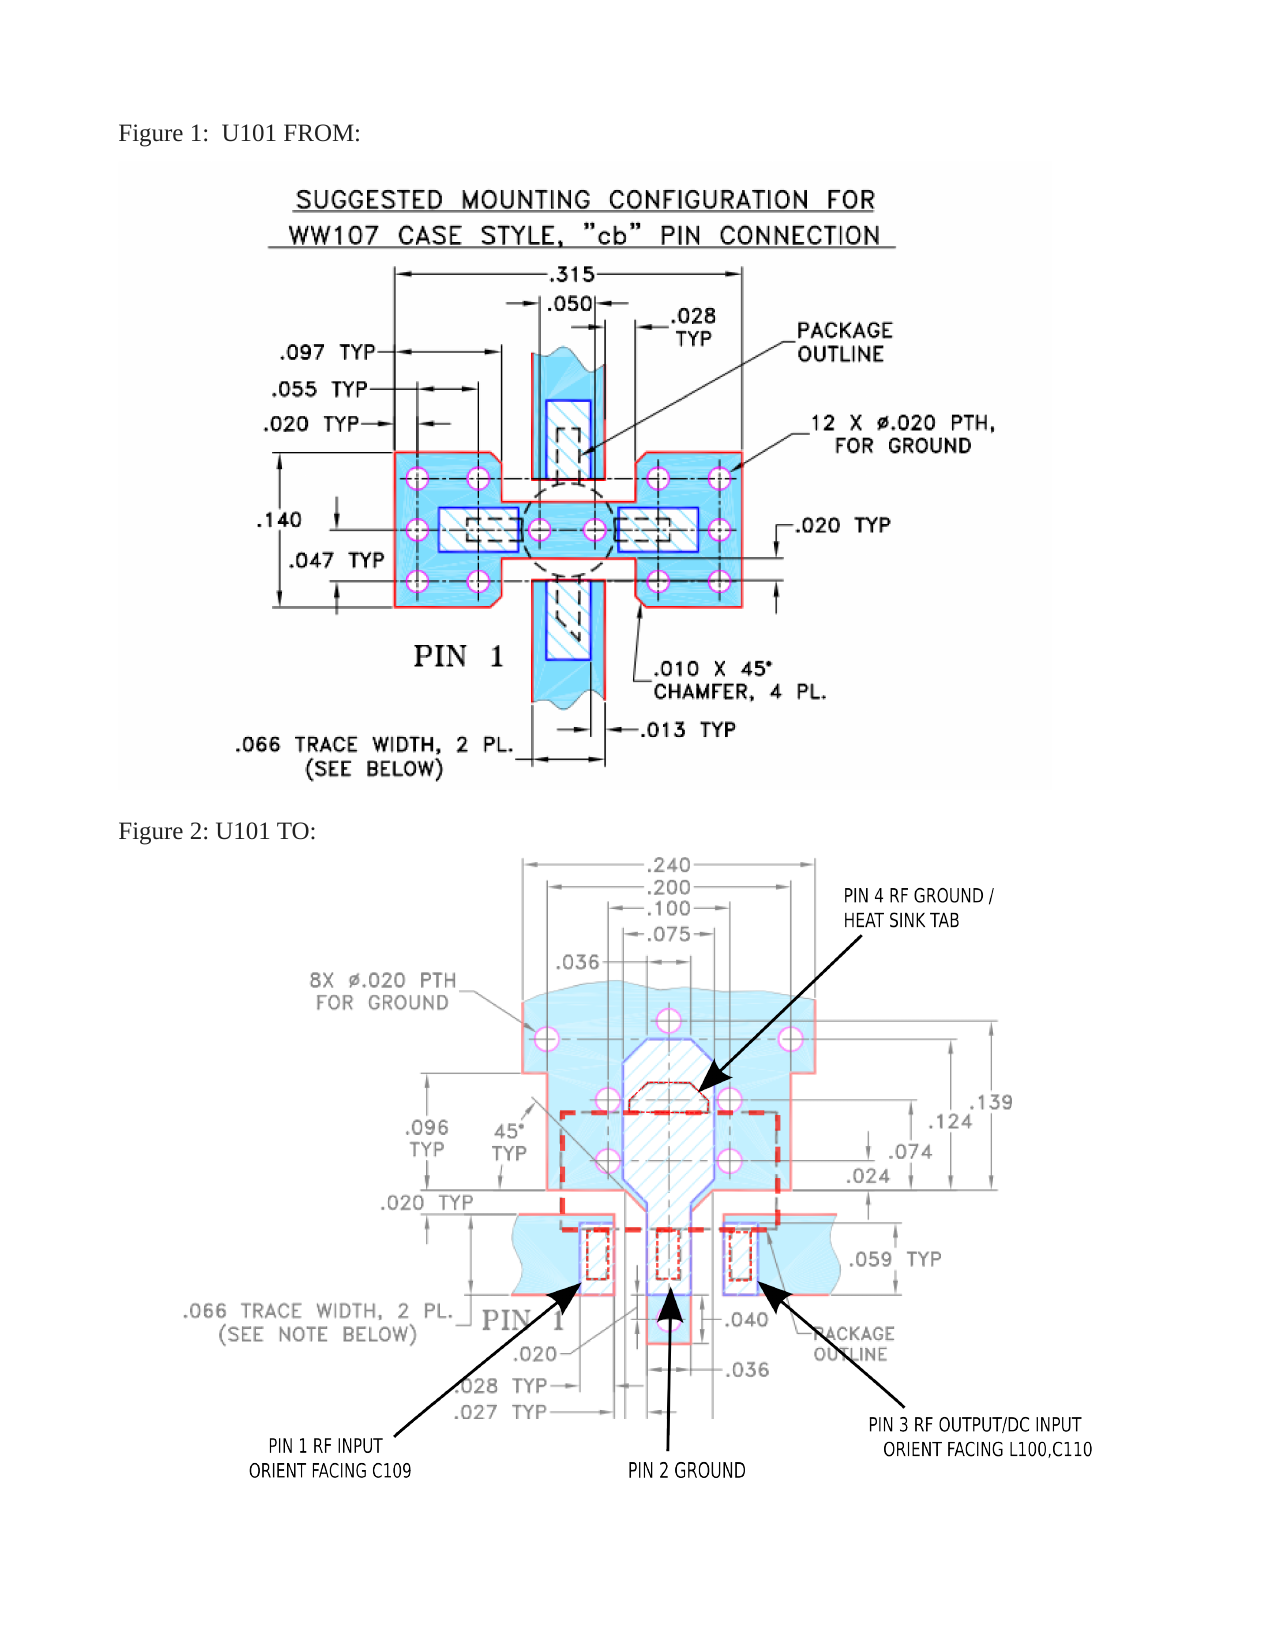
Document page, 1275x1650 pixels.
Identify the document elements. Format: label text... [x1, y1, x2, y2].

text Figure 2: U101 TO: [118, 816, 1157, 844]
picture [118, 161, 1053, 790]
picture [172, 844, 1103, 1478]
text Figure 1: U101 FROM: [118, 118, 1157, 147]
